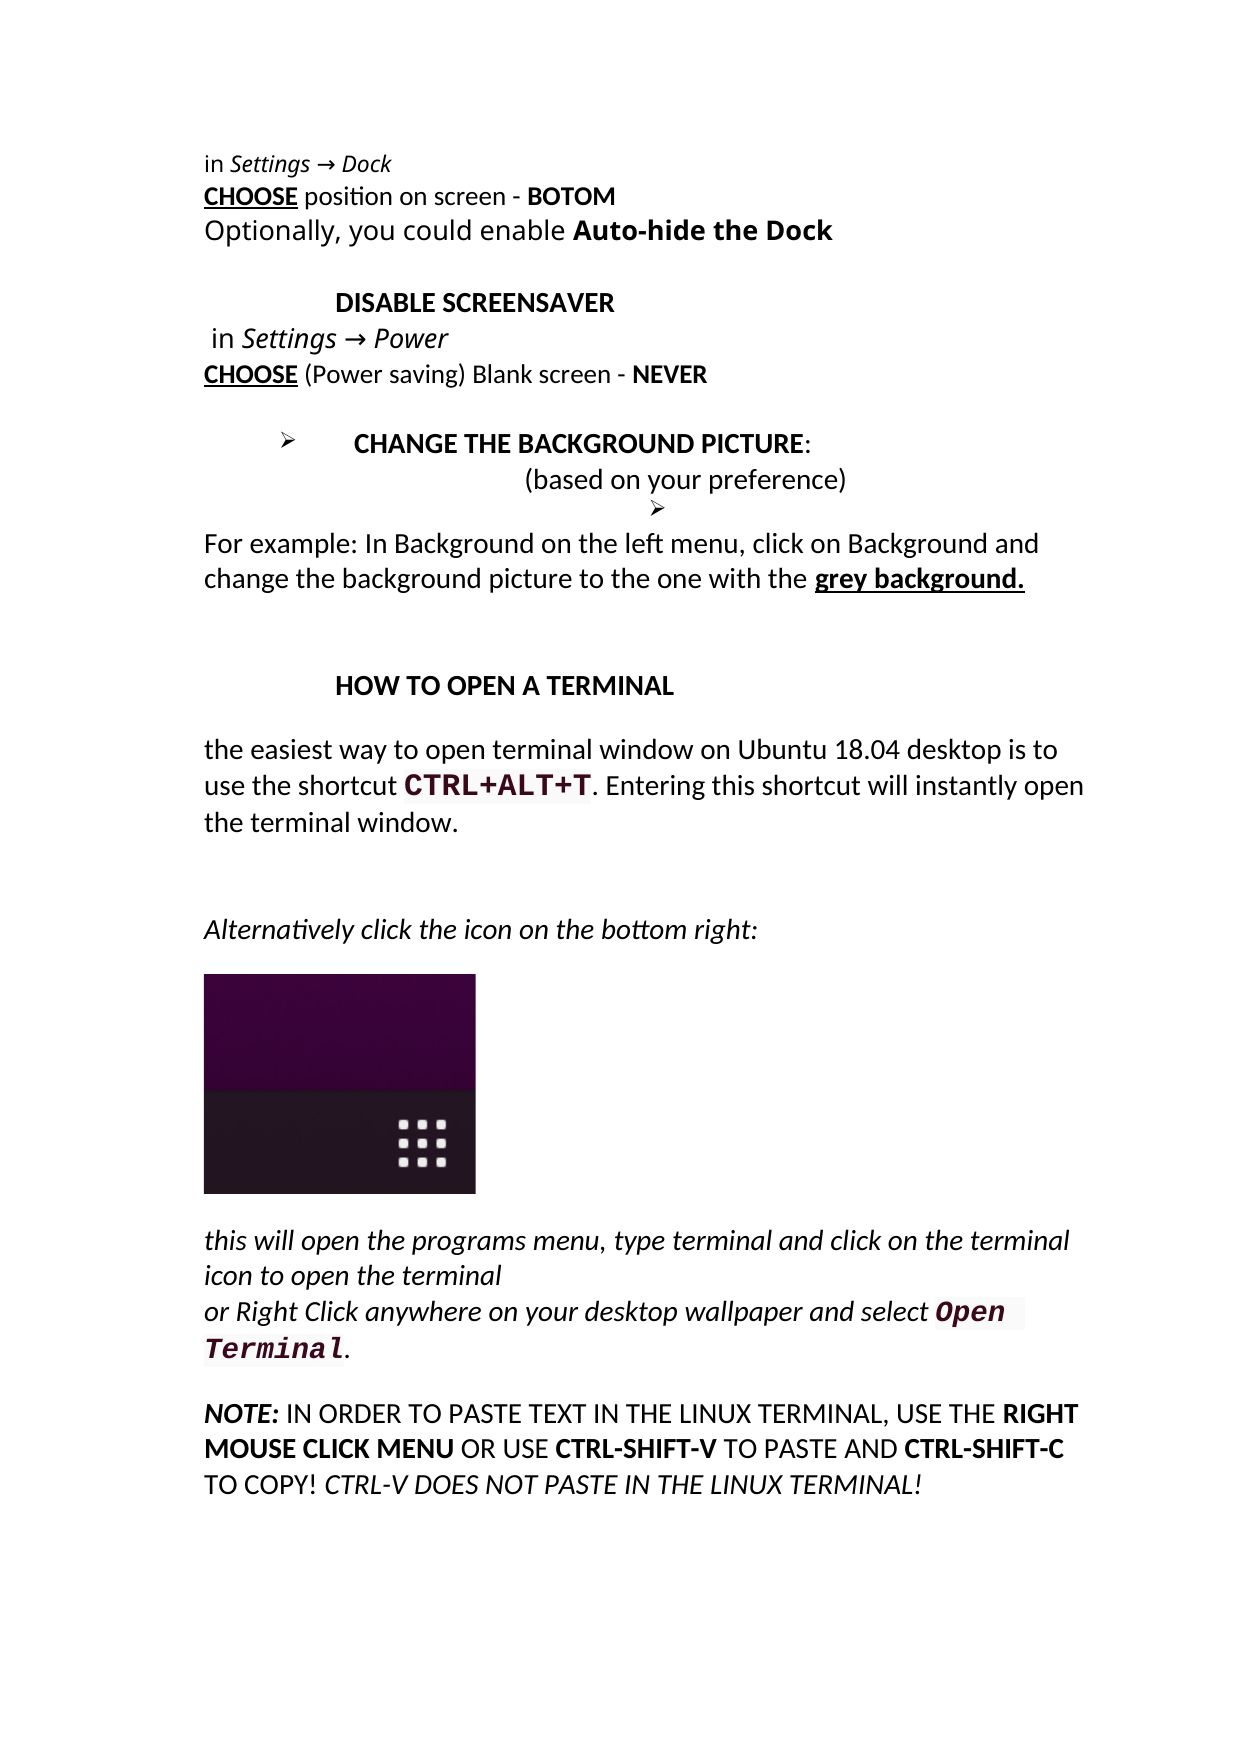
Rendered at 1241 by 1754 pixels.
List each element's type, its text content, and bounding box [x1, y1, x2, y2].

text NOTE: IN ORDER TO PASTE TEXT IN THE LINUX TERMINAL, USE THE RIGHT MOUSE CLICK MENU OR USE CTRL-SHIFT-V TO PASTE AND CTRL-SHIFT-C TO COPY! CTRL-V DOES NOT PASTE IN THE LINUX TERMINAL! [204, 1395, 1093, 1502]
text or Right Click anywhere on your desktop wallpaper and select Open Terminal. [204, 1293, 1093, 1367]
list CHANGE THE BACKGROUND PICTURE: [279, 426, 1093, 461]
text CHOOSE (Power saving) Blank screen - NEVER [204, 357, 1093, 390]
text DISABLE SCREENSAVER [335, 284, 1093, 320]
text CHOOSE position on screen - BOTOM [204, 179, 1093, 212]
text in Settings → Power [204, 320, 1093, 357]
text HOW TO OPEN A TERMINAL [335, 667, 1093, 703]
text Alternatively click the icon on the bottom right: [204, 911, 1093, 947]
text this will open the programs menu, type terminal and click on the terminal icon to open the terminal [204, 1222, 1093, 1293]
text the easiest way to open terminal window on Ubuntu 18.04 desktop is to use the shortcut CTRL+ALT+T. Entering this shortcut will instantly open the terminal window. [204, 731, 1093, 840]
text For example: In Background on the left menu, click on Background and change the background picture to the one with the grey background. [204, 525, 1093, 596]
text Optionally, you could enable Auto-hide the Dock [204, 212, 1093, 249]
text in Settings → Dock [204, 148, 1093, 179]
text (based on your preference) [279, 461, 1093, 497]
